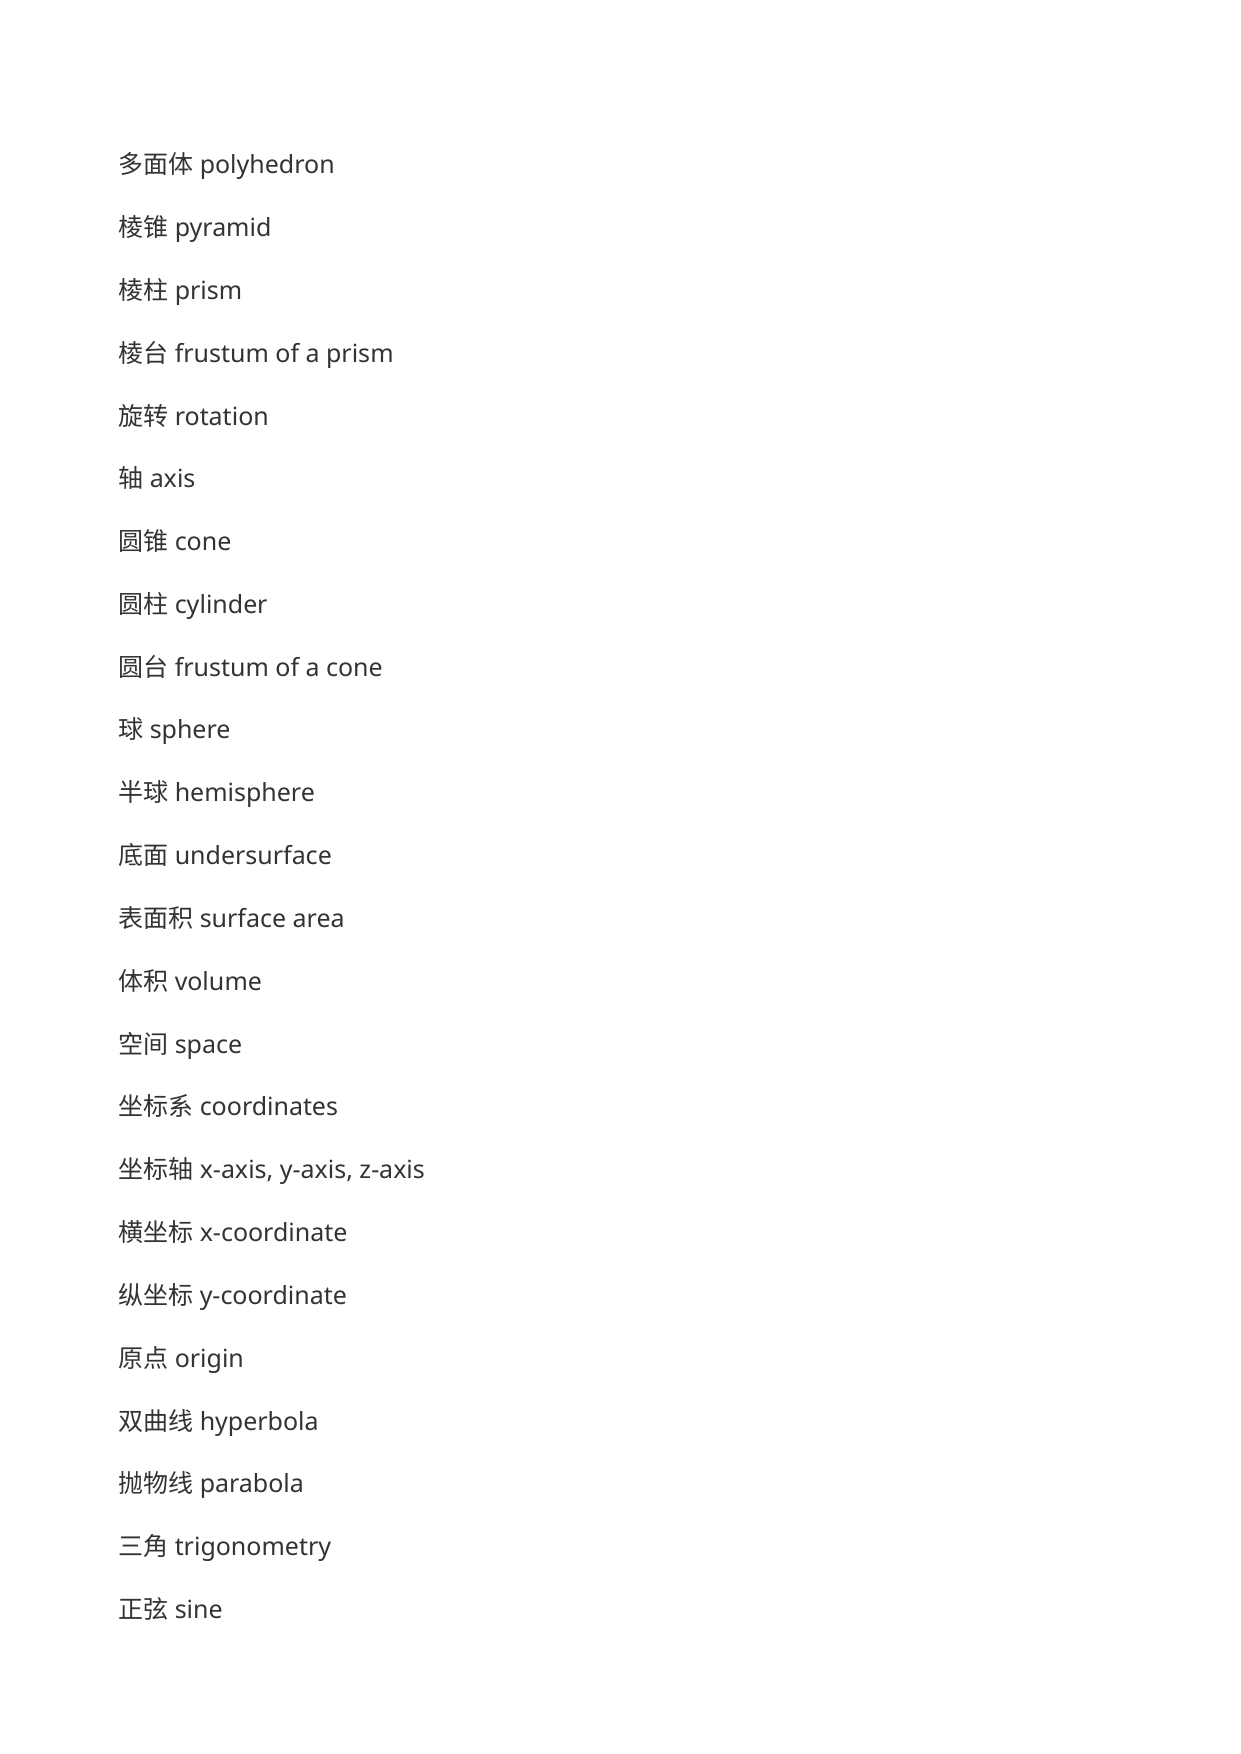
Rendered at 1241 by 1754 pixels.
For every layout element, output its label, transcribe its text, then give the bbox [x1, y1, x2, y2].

text 多面体 polyhedron 棱锥 pyramid 棱柱 prism 棱台 frustum of a prism 旋转 rotation 轴 axis 圆锥 cone 圆柱 cylinder 圆台 frustum of a cone 球 sphere 半球 hemisphere 底面 undersurface 表面积 surface area 体积 volume 空间 space 坐标系 coordinates 坐标轴 x-axis, y-axis, z-axis 横坐标 x-coordinate 纵坐标 y-coordinate 原点 origin 双曲线 hyperbola 抛物线 parabola 三角 trigonometry 正弦 sine [118, 118, 1122, 1626]
